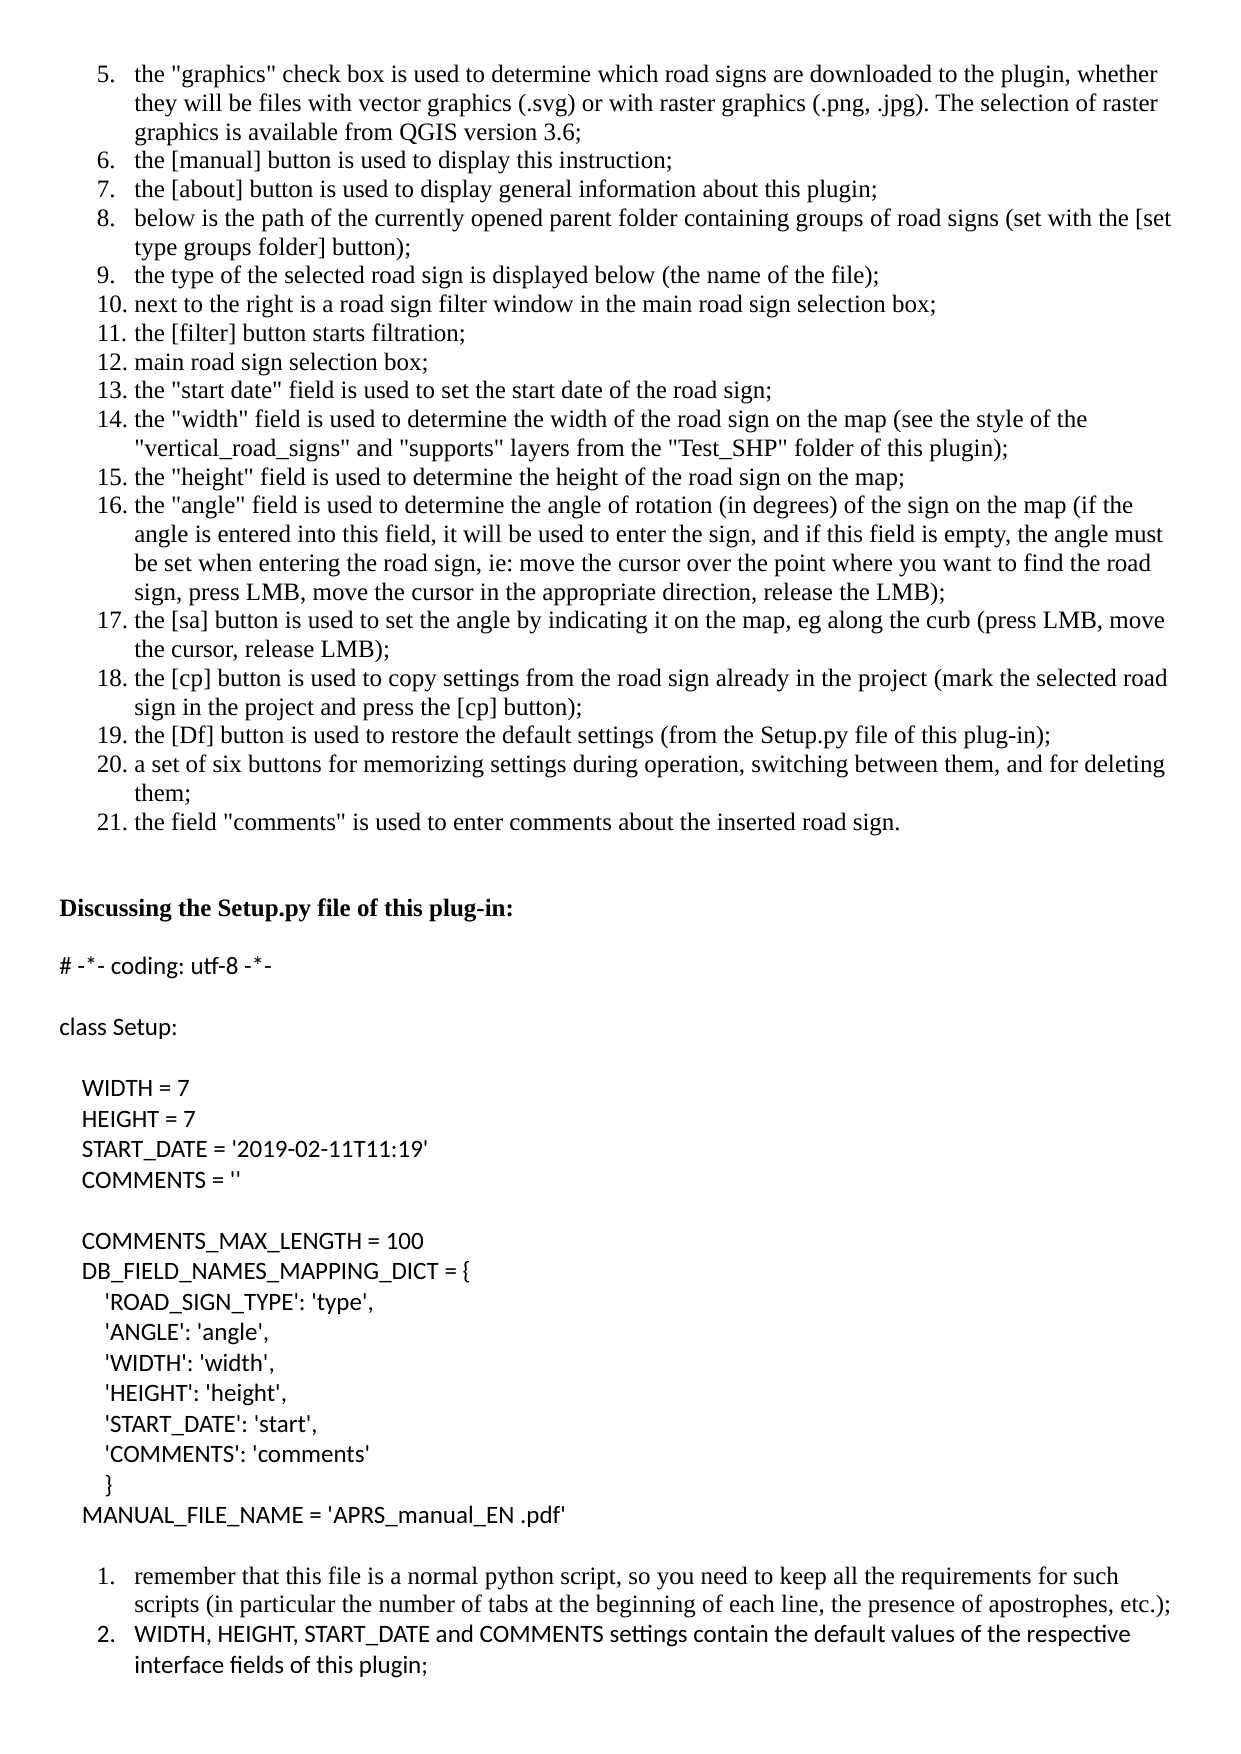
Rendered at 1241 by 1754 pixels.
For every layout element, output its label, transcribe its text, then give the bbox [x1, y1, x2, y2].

list the field "comments" is used to enter comments about the inserted road sign. [97, 807, 1181, 835]
list below is the path of the currently opened parent folder containing groups of road signs (set with the [set type groups folder] button); [97, 203, 1181, 260]
list next to the right is a road sign filter window in the main road sign selection box; [97, 289, 1181, 318]
list the [manual] button is used to display this instruction; [97, 145, 1181, 174]
list the [sa] button is used to set the angle by indicating it on the map, eg along the curb (press LMB, move the cursor, release LMB); [97, 605, 1181, 663]
text } [59, 1469, 1181, 1500]
list a set of six buttons for memorizing settings during operation, switching between them, and for deleting them; [97, 749, 1181, 807]
list the [Df] button is used to restore the default settings (from the Setup.py file of this plug-in); [97, 720, 1181, 749]
list the "angle" field is used to determine the angle of rotation (in degrees) of the sign on the map (if the angle is entered into this field, it will be used to enter the sign, and if this field is empty, the angle must be set when entering the road sign, ie: move the cursor over the point where you want to find the road sign, press LMB, move the cursor in the appropriate direction, release the LMB); [97, 490, 1181, 605]
list the "start date" field is used to set the start date of the road sign; [97, 375, 1181, 404]
list WIDTH, HEIGHT, START_DATE and COMMENTS settings contain the default values of the respective interface fields of this plugin; [97, 1618, 1181, 1679]
text HEIGHT = 7 [59, 1103, 1181, 1133]
list the "width" field is used to determine the width of the road sign on the map (see the style of the "vertical_road_signs" and "supports" layers from the "Test_SHP" folder of this plugin); [97, 404, 1181, 462]
list the [about] button is used to display general information about this plugin; [97, 174, 1181, 203]
text 'START_DATE': 'start', [59, 1408, 1181, 1439]
text # -*- coding: utf-8 -*- [59, 950, 1181, 981]
text MANUAL_FILE_NAME = 'APRS_manual_EN .pdf' [59, 1500, 1181, 1530]
text 'WIDTH': 'width', [59, 1347, 1181, 1378]
list the "graphics" check box is used to determine which road signs are downloaded to the plugin, whether they will be files with vector graphics (.svg) or with raster graphics (.png, .jpg). The selection of raster graphics is available from QGIS version 3.6; [97, 59, 1181, 145]
list main road sign selection box; [97, 347, 1181, 375]
text Discussing the Setup.py file of this plug-in: [59, 893, 1181, 922]
text WIDTH = 7 [59, 1072, 1181, 1103]
text 'ANGLE': 'angle', [59, 1317, 1181, 1347]
list remember that this file is a normal python script, so you need to keep all the requirements for such scripts (in particular the number of tabs at the beginning of each line, the presence of apostrophes, etc.); [97, 1561, 1181, 1618]
text COMMENTS_MAX_LENGTH = 100 [59, 1225, 1181, 1256]
list the [filter] button starts filtration; [97, 318, 1181, 347]
text DB_FIELD_NAMES_MAPPING_DICT = { [59, 1256, 1181, 1286]
text 'ROAD_SIGN_TYPE': 'type', [59, 1286, 1181, 1317]
list the type of the selected road sign is displayed below (the name of the file); [97, 260, 1181, 289]
text 'HEIGHT': 'height', [59, 1378, 1181, 1408]
text class Setup: [59, 1011, 1181, 1042]
list the "height" field is used to determine the height of the road sign on the map; [97, 462, 1181, 490]
text COMMENTS = '' [59, 1164, 1181, 1194]
list the [cp] button is used to copy settings from the road sign already in the project (mark the selected road sign in the project and press the [cp] button); [97, 663, 1181, 720]
text 'COMMENTS': 'comments' [59, 1439, 1181, 1469]
text START_DATE = '2019-02-11T11:19' [59, 1133, 1181, 1164]
